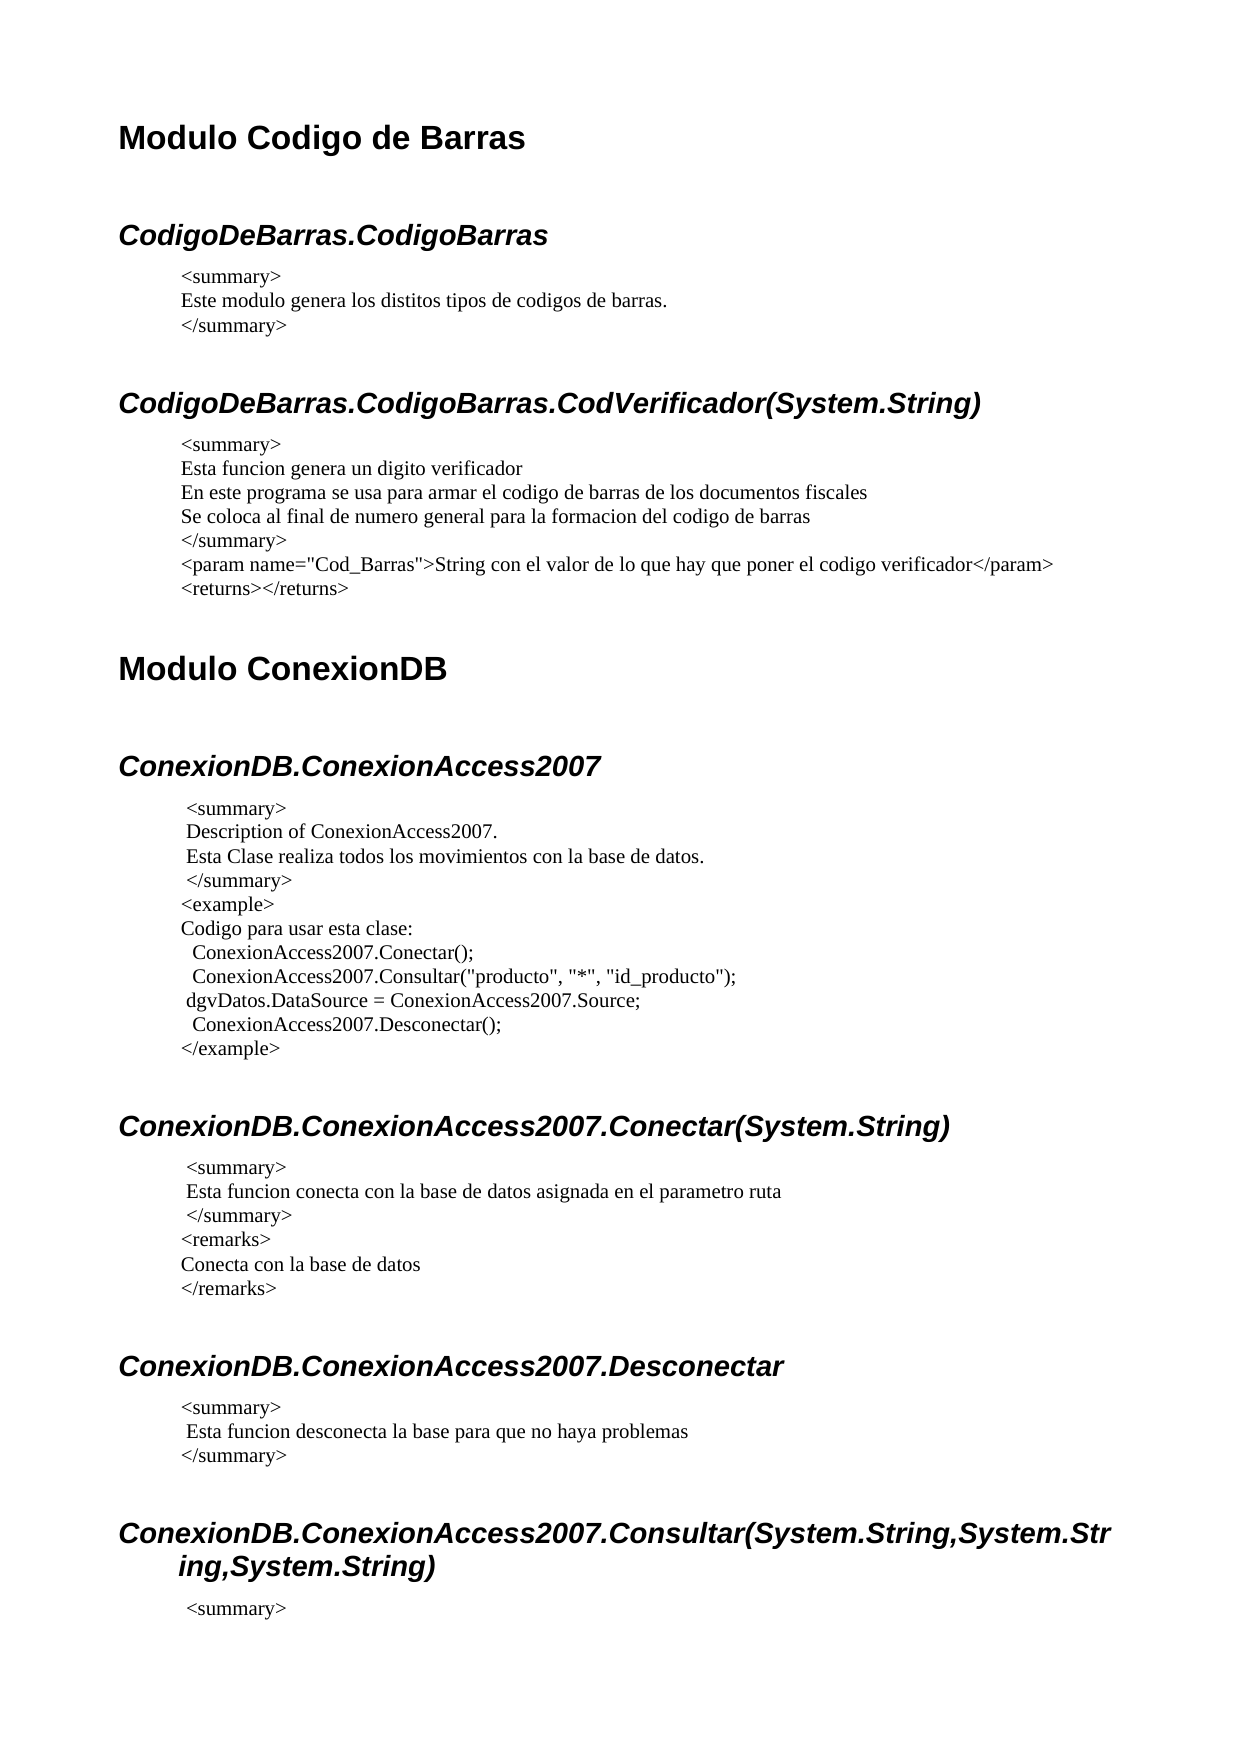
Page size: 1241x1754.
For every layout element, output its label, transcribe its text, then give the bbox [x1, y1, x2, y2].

text </summary> [118, 868, 1122, 892]
text Codigo para usar esta clase: [118, 916, 1122, 940]
text ConexionAccess2007.Consultar("producto", "*", "id_producto"); [118, 964, 1122, 988]
subtitle ConexionDB.ConexionAccess2007 [118, 749, 1122, 783]
subtitle ConexionDB.ConexionAccess2007.Desconectar [118, 1349, 1122, 1382]
text <param name="Cod_Barras">String con el valor de lo que hay que poner el codigo verificador</param> [118, 552, 1122, 576]
text <example> [118, 892, 1122, 916]
text dgvDatos.DataSource = ConexionAccess2007.Source; [118, 988, 1122, 1012]
text <summary> [118, 795, 1122, 819]
text Este modulo genera los distitos tipos de codigos de barras. [118, 288, 1122, 312]
text Esta funcion genera un digito verificador [118, 456, 1122, 480]
subtitle ConexionDB.ConexionAccess2007.Conectar(System.String) [118, 1109, 1122, 1143]
text </summary> [118, 312, 1122, 337]
text <summary> [118, 1395, 1122, 1419]
text ConexionAccess2007.Desconectar(); [118, 1012, 1122, 1036]
text </example> [118, 1036, 1122, 1060]
text </summary> [118, 528, 1122, 552]
text </summary> [118, 1443, 1122, 1467]
subtitle CodigoDeBarras.CodigoBarras.CodVerificador(System.String) [118, 386, 1122, 419]
text </summary> [118, 1203, 1122, 1227]
text Conecta con la base de datos [118, 1251, 1122, 1276]
text <summary> [118, 1596, 1122, 1619]
text <returns></returns> [118, 576, 1122, 600]
subtitle Modulo Codigo de Barras [118, 118, 1122, 157]
text Se coloca al final de numero general para la formacion del codigo de barras [118, 504, 1122, 528]
text Description of ConexionAccess2007. [118, 819, 1122, 843]
subtitle CodigoDeBarras.CodigoBarras [118, 218, 1122, 252]
text Esta funcion conecta con la base de datos asignada en el parametro ruta [118, 1179, 1122, 1203]
text ConexionAccess2007.Conectar(); [118, 940, 1122, 964]
text En este programa se usa para armar el codigo de barras de los documentos fiscales [118, 480, 1122, 504]
text <summary> [118, 432, 1122, 456]
subtitle ConexionDB.ConexionAccess2007.Consultar(System.String,System.String,System.String) [118, 1516, 1122, 1583]
text <summary> [118, 264, 1122, 288]
text <summary> [118, 1155, 1122, 1179]
text </remarks> [118, 1276, 1122, 1299]
subtitle Modulo ConexionDB [118, 649, 1122, 688]
text Esta funcion desconecta la base para que no haya problemas [118, 1419, 1122, 1443]
text <remarks> [118, 1227, 1122, 1251]
text Esta Clase realiza todos los movimientos con la base de datos. [118, 843, 1122, 868]
